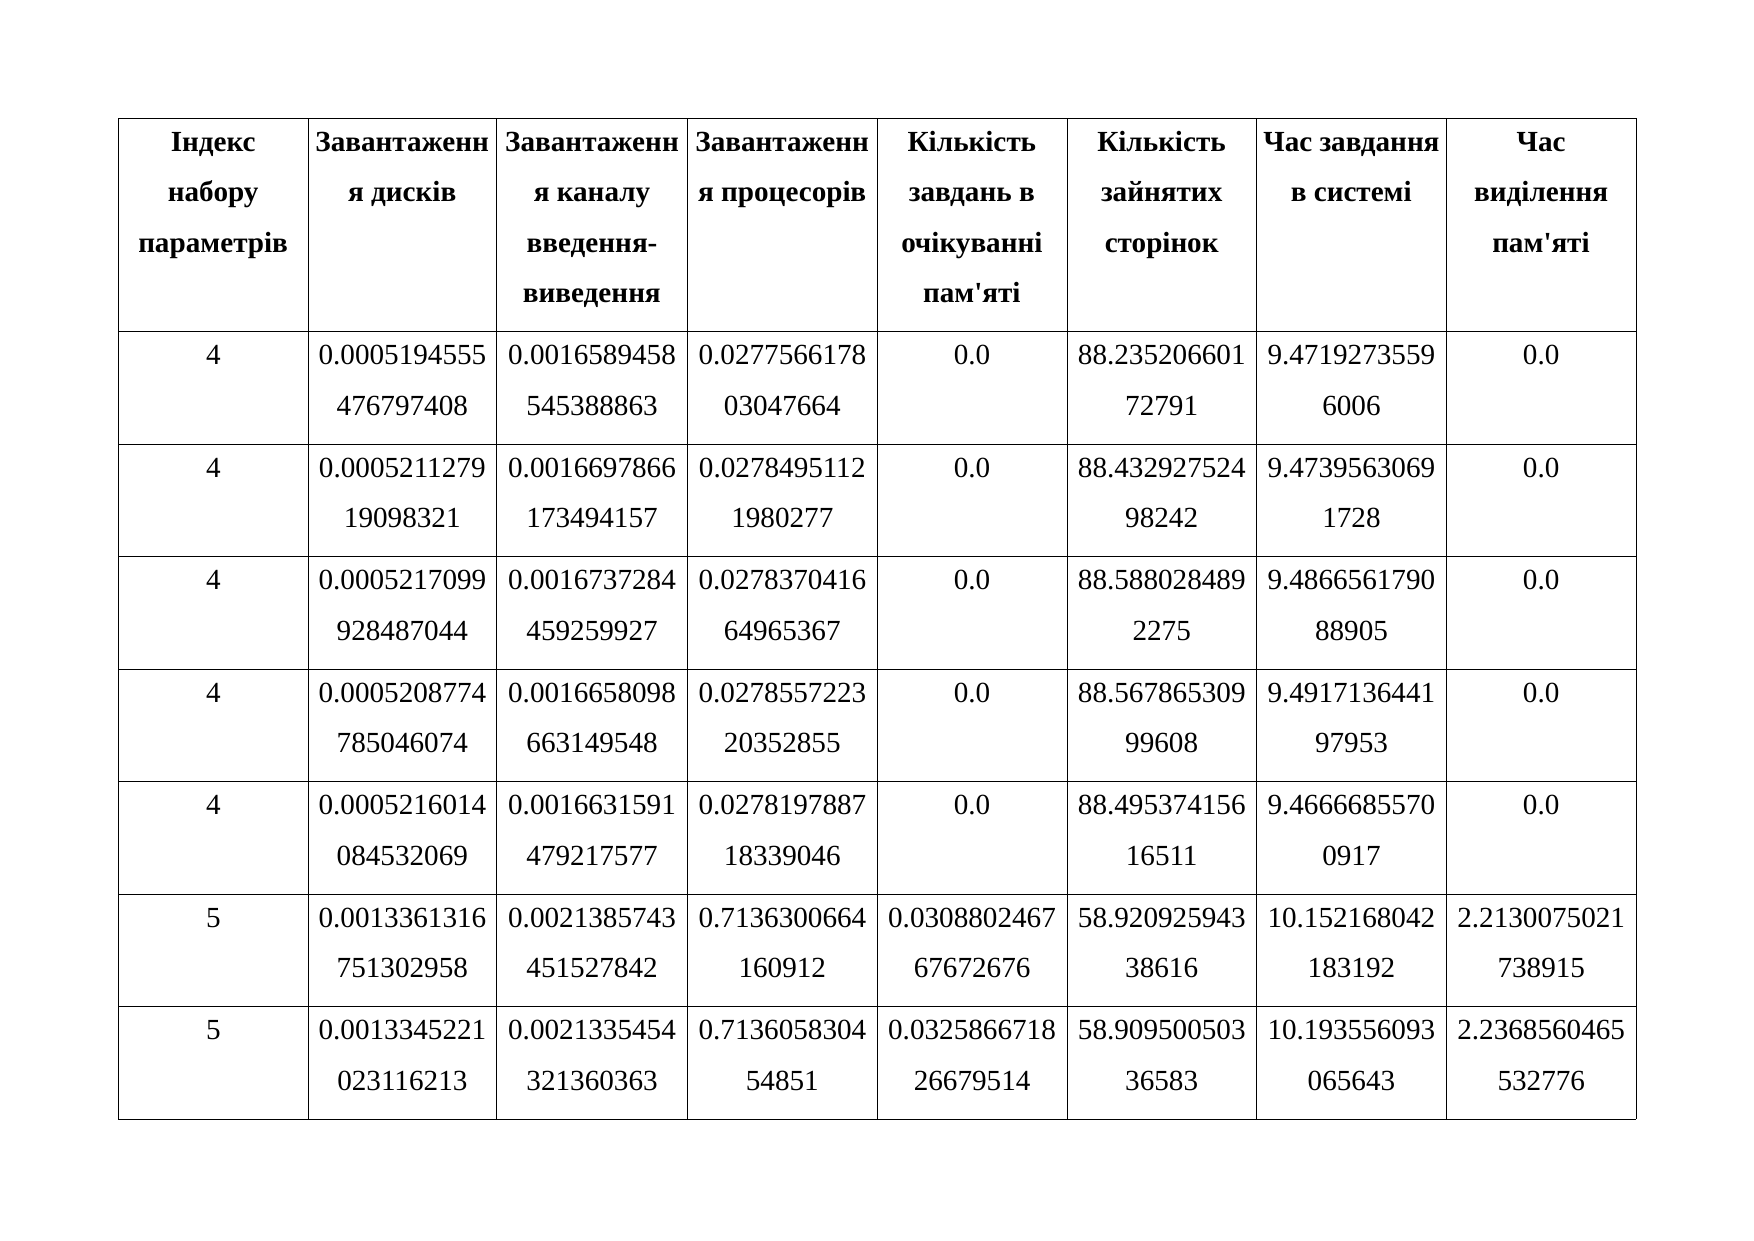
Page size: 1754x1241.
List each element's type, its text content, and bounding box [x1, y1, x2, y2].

table_cell 4 [119, 670, 308, 781]
table_header Індекс набору параметрів [119, 119, 308, 331]
table_cell 4 [119, 445, 308, 556]
table_cell 0.0 [1447, 445, 1636, 556]
table_cell 0.0 [1447, 782, 1636, 894]
table_header Завантаження дисків [309, 119, 496, 331]
table_cell 0.0 [878, 332, 1067, 444]
table_cell 0.0 [878, 445, 1067, 556]
table_cell 0.0005217099928487044 [309, 557, 496, 669]
table_cell 0.0016631591479217577 [497, 782, 687, 894]
table_header Кількість завдань в очікуванні пам'яті [878, 119, 1067, 331]
table_cell 58.92092594338616 [1068, 895, 1256, 1006]
table_cell 9.47192735596006 [1257, 332, 1446, 444]
table_cell 0.030880246767672676 [878, 895, 1067, 1006]
table_cell 2.2368560465532776 [1447, 1007, 1636, 1119]
table_cell 88.23520660172791 [1068, 332, 1256, 444]
table_cell 0.0 [878, 782, 1067, 894]
table_cell 0.027756617803047664 [688, 332, 877, 444]
table_cell 0.713605830454851 [688, 1007, 877, 1119]
table_cell 9.486656179088905 [1257, 557, 1446, 669]
table_cell 0.0021335454321360363 [497, 1007, 687, 1119]
table_cell 0.0016697866173494157 [497, 445, 687, 556]
table_cell 0.0016658098663149548 [497, 670, 687, 781]
table_cell 0.027819788718339046 [688, 782, 877, 894]
table_cell 0.032586671826679514 [878, 1007, 1067, 1119]
table_cell 0.0005194555476797408 [309, 332, 496, 444]
table_cell 5 [119, 895, 308, 1006]
table_cell 0.7136300664160912 [688, 895, 877, 1006]
table_cell 10.152168042183192 [1257, 895, 1446, 1006]
table_header Завантаження каналу введення-виведення [497, 119, 687, 331]
table_cell 4 [119, 782, 308, 894]
table_cell 0.0 [1447, 332, 1636, 444]
table_header Завантаження процесорів [688, 119, 877, 331]
table_cell 88.43292752498242 [1068, 445, 1256, 556]
table_cell 0.0021385743451527842 [497, 895, 687, 1006]
table_cell 9.47395630691728 [1257, 445, 1446, 556]
table_header Кількість зайнятих сторінок [1068, 119, 1256, 331]
table_cell 88.56786530999608 [1068, 670, 1256, 781]
table_cell 88.5880284892275 [1068, 557, 1256, 669]
table_cell 0.027855722320352855 [688, 670, 877, 781]
table_cell 88.49537415616511 [1068, 782, 1256, 894]
table_cell 9.491713644197953 [1257, 670, 1446, 781]
table_cell 58.90950050336583 [1068, 1007, 1256, 1119]
table_cell 0.0016589458545388863 [497, 332, 687, 444]
table_cell 0.0 [1447, 557, 1636, 669]
table_cell 4 [119, 557, 308, 669]
table_cell 0.0016737284459259927 [497, 557, 687, 669]
table_cell 10.193556093065643 [1257, 1007, 1446, 1119]
table_cell 9.46666855700917 [1257, 782, 1446, 894]
table_cell 0.0 [878, 557, 1067, 669]
table_cell 5 [119, 1007, 308, 1119]
table_cell 0.0005216014084532069 [309, 782, 496, 894]
table_cell 0.0 [878, 670, 1067, 781]
table_cell 4 [119, 332, 308, 444]
table_cell 0.027837041664965367 [688, 557, 877, 669]
table_cell 0.0 [1447, 670, 1636, 781]
table_cell 2.2130075021738915 [1447, 895, 1636, 1006]
table_header Час завдання в системі [1257, 119, 1446, 331]
table_header Час виділення пам'яті [1447, 119, 1636, 331]
table_cell 0.0013345221023116213 [309, 1007, 496, 1119]
table_cell 0.000521127919098321 [309, 445, 496, 556]
table_cell 0.0005208774785046074 [309, 670, 496, 781]
table_cell 0.02784951121980277 [688, 445, 877, 556]
table_cell 0.0013361316751302958 [309, 895, 496, 1006]
